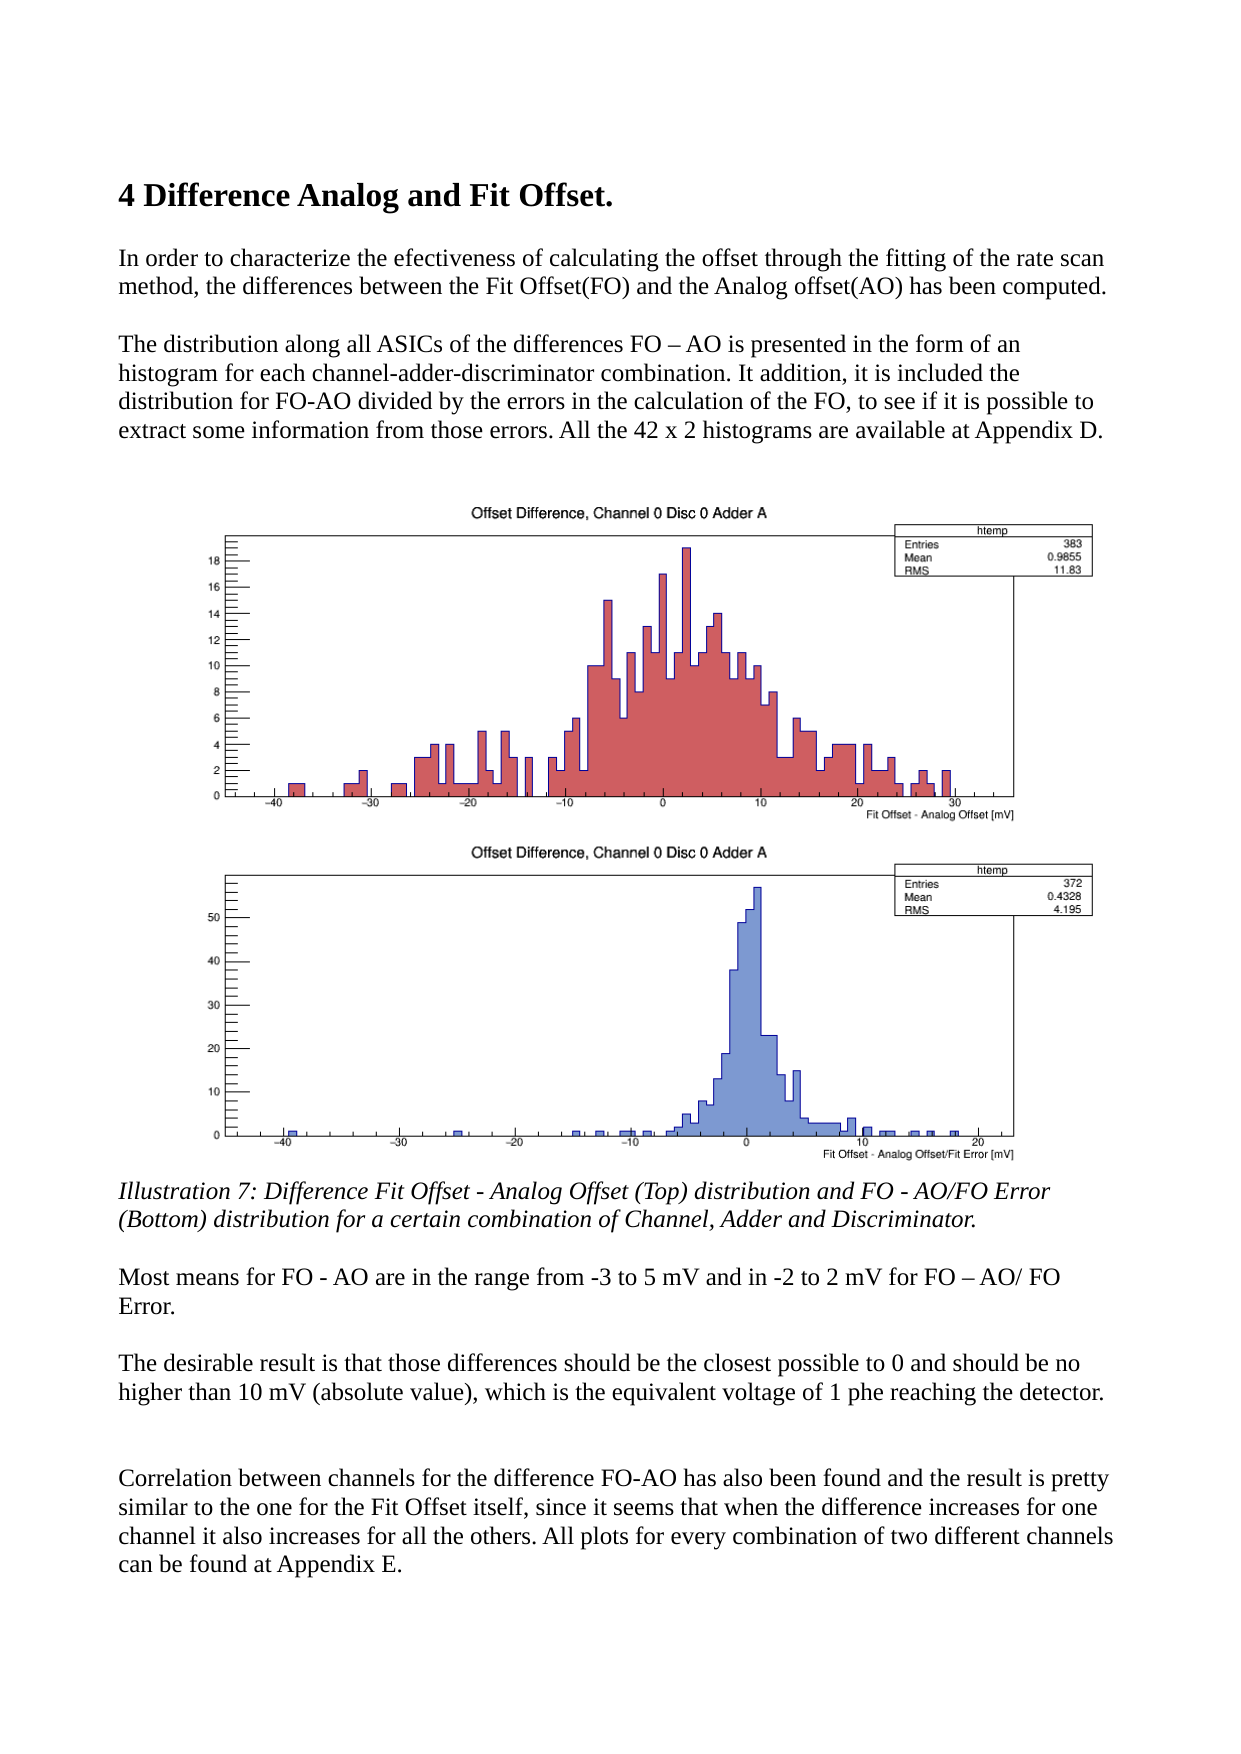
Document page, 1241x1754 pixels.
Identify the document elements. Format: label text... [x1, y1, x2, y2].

picture [118, 497, 1123, 1176]
text In order to characterize the efectiveness of calculating the offset through the fitting of the rate scan method, the differences between the Fit Offset(FO) and the Analog offset(AO) has been computed. [118, 243, 1122, 300]
text Illustration 7: Difference Fit Offset - Analog Offset (Top) distribution and FO - AO/FO Error (Bottom) distribution for a certain combination of Channel, Adder and Discriminator. [118, 1176, 1122, 1233]
text Most means for FO - AO are in the range from -3 to 5 mV and in -2 to 2 mV for FO – AO/ FO Error. [118, 1262, 1122, 1319]
text The desirable result is that those differences should be the closest possible to 0 and should be no higher than 10 mV (absolute value), which is the equivalent voltage of 1 phe reaching the detector. [118, 1348, 1122, 1406]
text 4 Difference Analog and Fit Offset. [118, 176, 1122, 214]
text Correlation between channels for the difference FO-AO has also been found and the result is pretty similar to the one for the Fit Offset itself, since it seems that when the difference increases for one channel it also increases for all the others. All plots for every combination of two different channels can be found at Appendix E. [118, 1463, 1122, 1578]
text The distribution along all ASICs of the differences FO – AO is presented in the form of an histogram for each channel-adder-discriminator combination. It addition, it is included the distribution for FO-AO divided by the errors in the calculation of the FO, to see if it is possible to extract some information from those errors. All the 42 x 2 histograms are available at Appendix D. [118, 329, 1122, 444]
